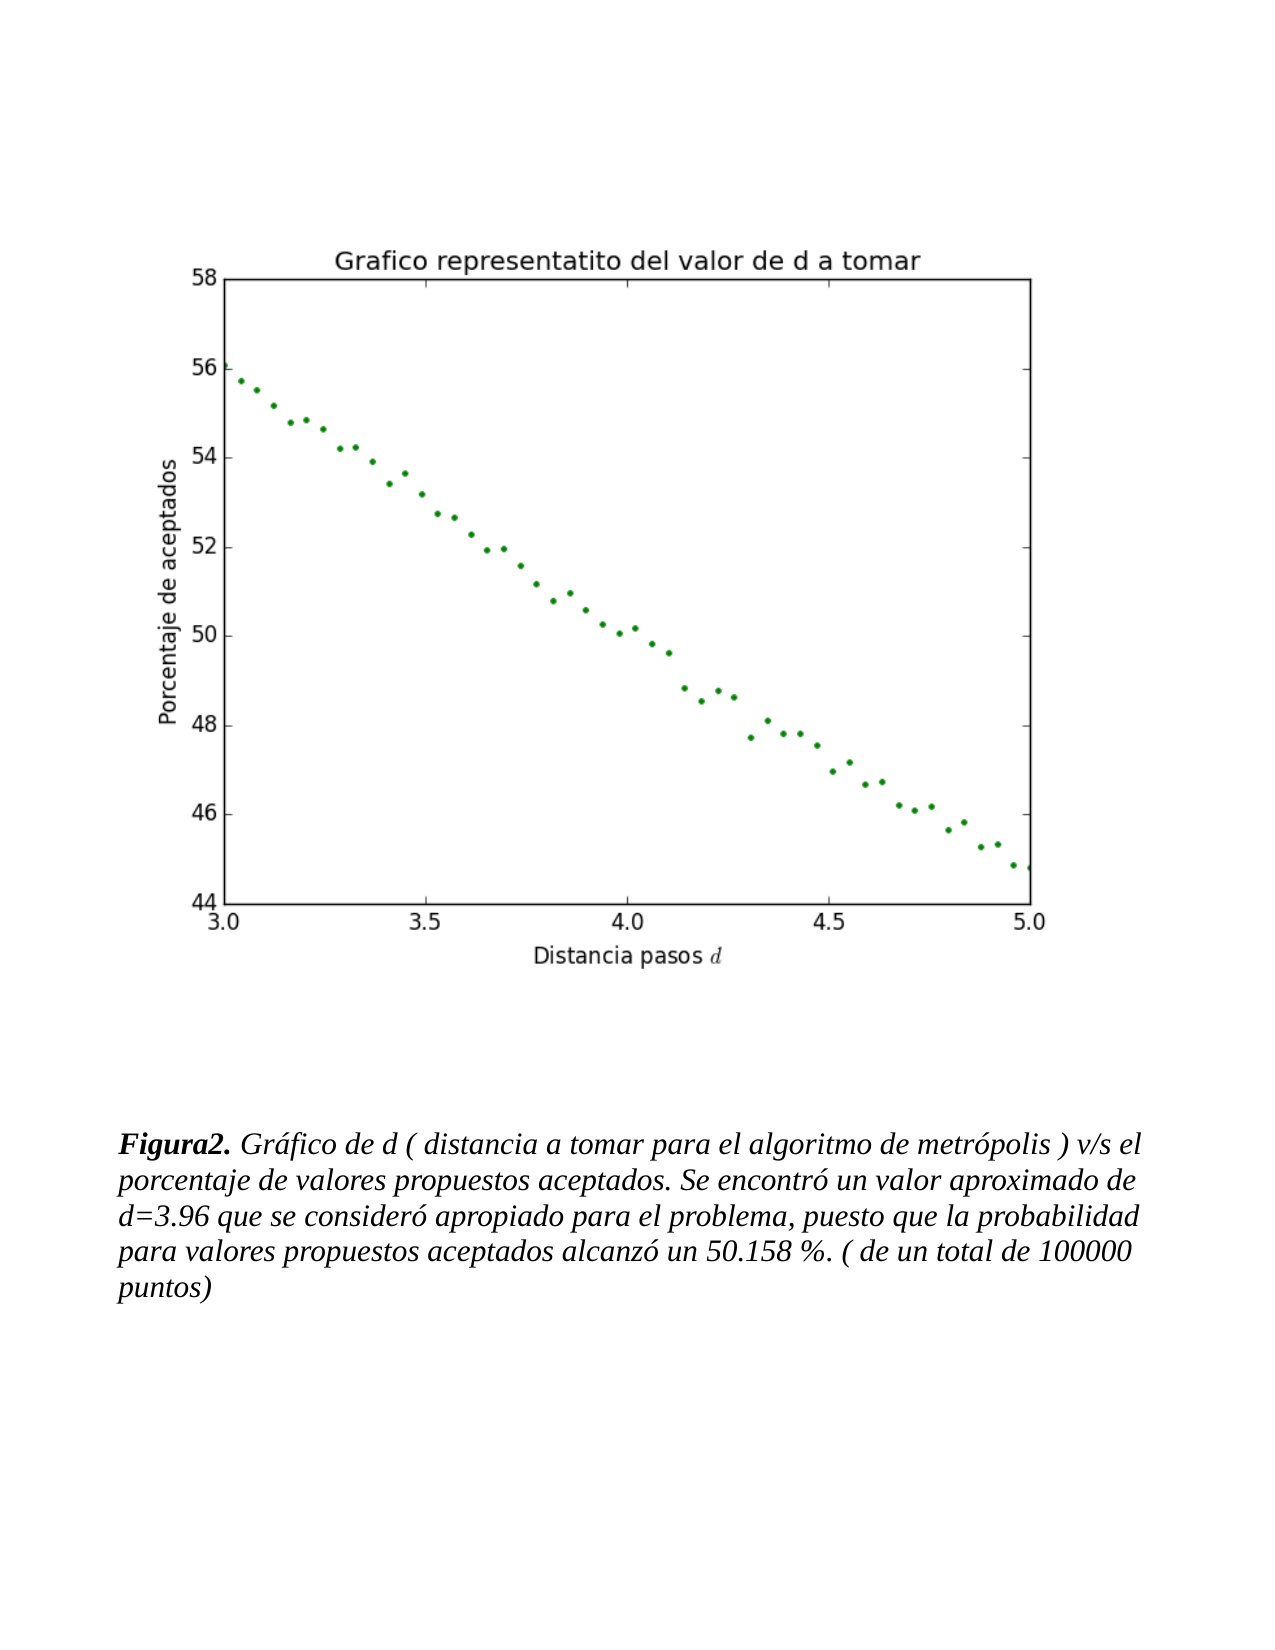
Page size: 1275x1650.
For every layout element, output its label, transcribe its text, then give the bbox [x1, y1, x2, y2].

text Figura2. Gráfico de d ( distancia a tomar para el algoritmo de metrópolis ) v/s el porcentaje de valores propuestos aceptados. Se encontró un valor aproximado de d=3.96 que se consideró apropiado para el problema, puesto que la probabilidad para valores propuestos aceptados alcanzó un 50.158 %. ( de un total de 100000 puntos) [118, 1125, 1157, 1304]
picture [94, 202, 1133, 982]
